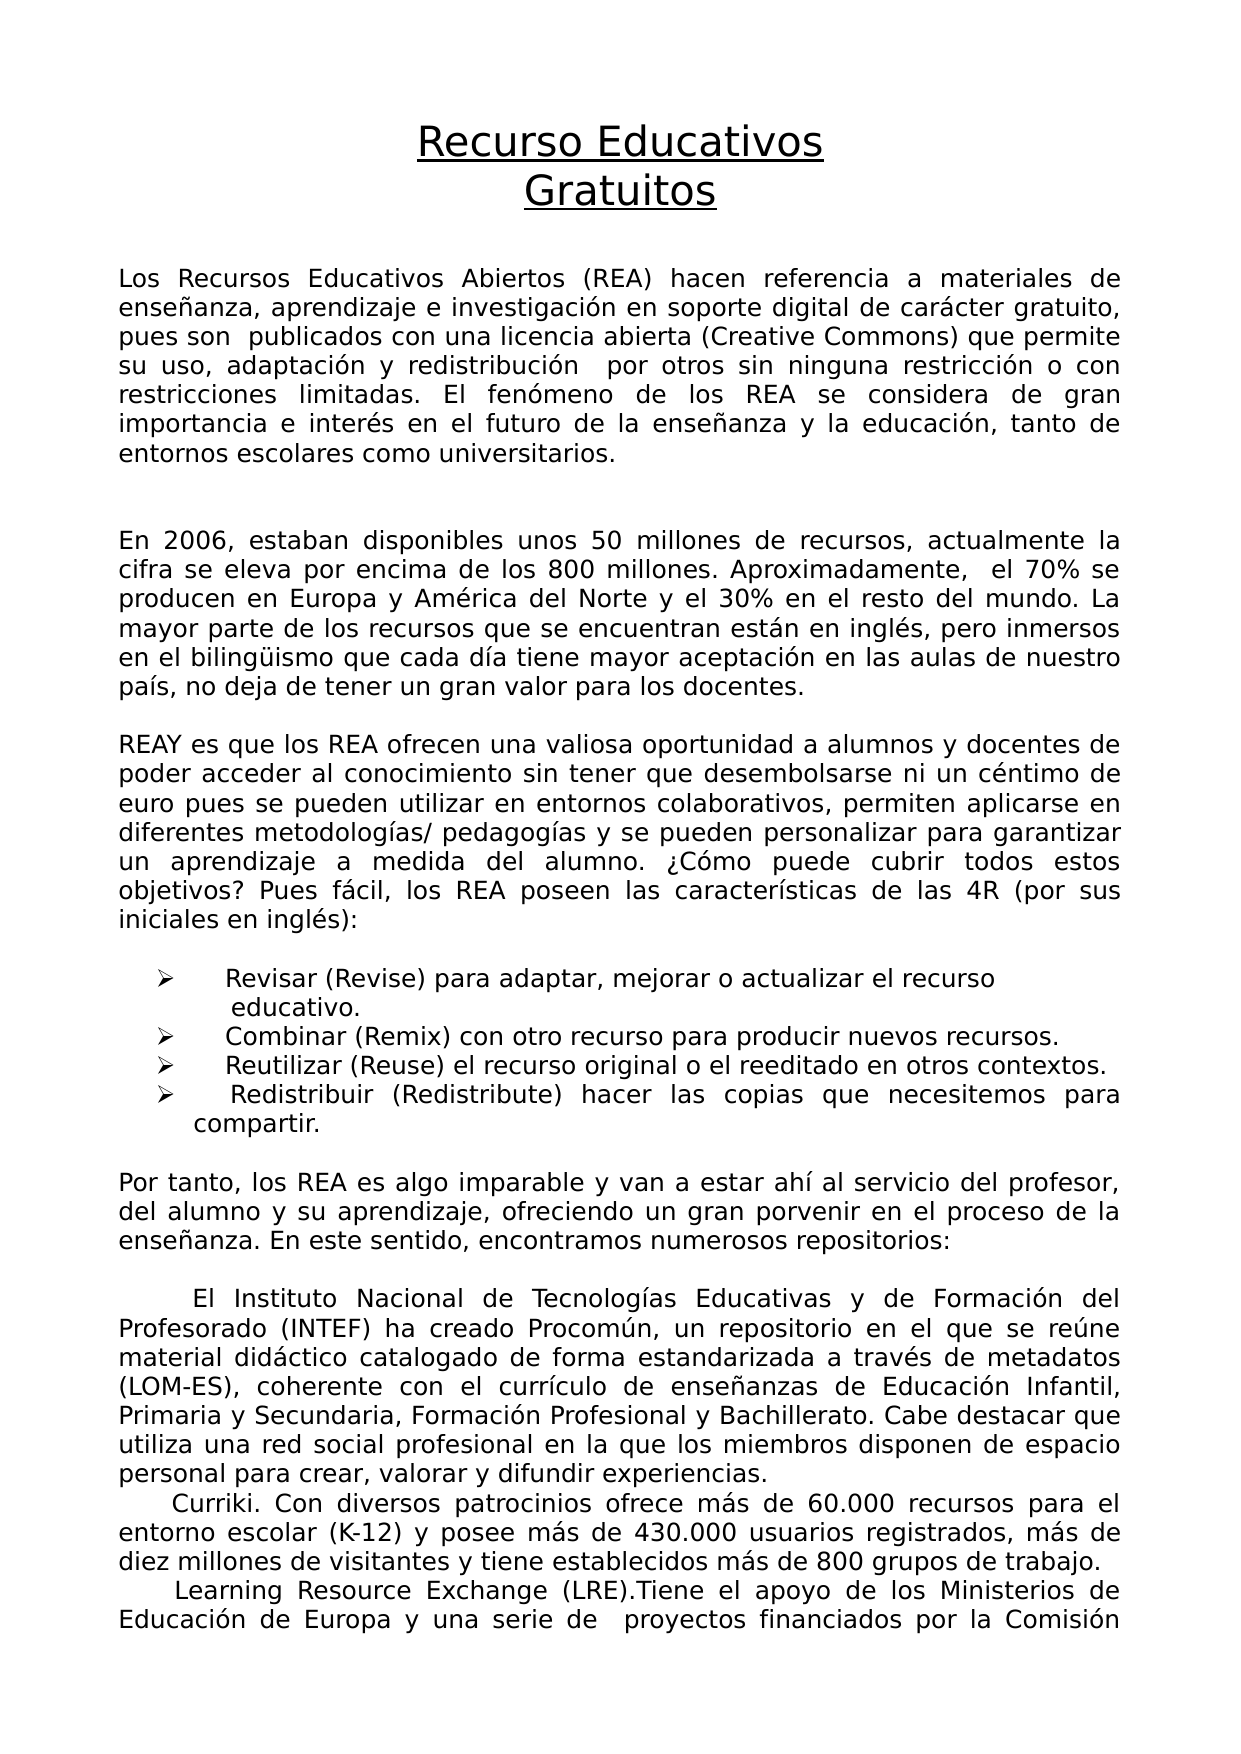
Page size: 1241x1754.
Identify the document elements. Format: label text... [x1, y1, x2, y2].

text Learning Resource Exchange (LRE).Tiene el apoyo de los Ministerios de Educación de Europa y una serie de proyectos financiados por la Comisión [118, 1576, 1122, 1634]
list Reutilizar (Reuse) el recurso original o el reeditado en otros contextos. [156, 1051, 1122, 1080]
text Gratuitos [118, 167, 1122, 215]
list Redistribuir (Redistribute) hacer las copias que necesitemos para compartir. [156, 1080, 1122, 1139]
text Recurso Educativos [118, 118, 1122, 167]
text Los Recursos Educativos Abiertos (REA) hacen referencia a materiales de enseñanza, aprendizaje e investigación en soporte digital de carácter gratuito, pues son publicados con una licencia abierta (Creative Commons) que permite su uso, adaptación y redistribución por otros sin ninguna restricción o con restricciones limitadas. El fenómeno de los REA se considera de gran importancia e interés en el futuro de la enseñanza y la educación, tanto de entornos escolares como universitarios. [118, 264, 1122, 468]
text El Instituto Nacional de Tecnologías Educativas y de Formación del Profesorado (INTEF) ha creado Procomún, un repositorio en el que se reúne material didáctico catalogado de forma estandarizada a través de metadatos (LOM-ES), coherente con el currículo de enseñanzas de Educación Infantil, Primaria y Secundaria, Formación Profesional y Bachillerato. Cabe destacar que utiliza una red social profesional en la que los miembros disponen de espacio personal para crear, valorar y difundir experiencias. [118, 1284, 1122, 1489]
list educativo. [193, 993, 1122, 1022]
list Revisar (Revise) para adaptar, mejorar o actualizar el recurso [156, 964, 1122, 993]
text Curriki. Con diversos patrocinios ofrece más de 60.000 recursos para el entorno escolar (K-12) y posee más de 430.000 usuarios registrados, más de diez millones de visitantes y tiene establecidos más de 800 grupos de trabajo. [118, 1489, 1122, 1576]
list Combinar (Remix) con otro recurso para producir nuevos recursos. [156, 1022, 1122, 1051]
text Por tanto, los REA es algo imparable y van a estar ahí al servicio del profesor, del alumno y su aprendizaje, ofreciendo un gran porvenir en el proceso de la enseñanza. En este sentido, encontramos numerosos repositorios: [118, 1168, 1122, 1255]
text REAY es que los REA ofrecen una valiosa oportunidad a alumnos y docentes de poder acceder al conocimiento sin tener que desembolsarse ni un céntimo de euro pues se pueden utilizar en entornos colaborativos, permiten aplicarse en diferentes metodologías/ pedagogías y se pueden personalizar para garantizar un aprendizaje a medida del alumno. ¿Cómo puede cubrir todos estos objetivos? Pues fácil, los REA poseen las características de las 4R (por sus iniciales en inglés): [118, 730, 1122, 934]
text En 2006, estaban disponibles unos 50 millones de recursos, actualmente la cifra se eleva por encima de los 800 millones. Aproximadamente, el 70% se producen en Europa y América del Norte y el 30% en el resto del mundo. La mayor parte de los recursos que se encuentran están en inglés, pero inmersos en el bilingüismo que cada día tiene mayor aceptación en las aulas de nuestro país, no deja de tener un gran valor para los docentes. [118, 526, 1122, 701]
